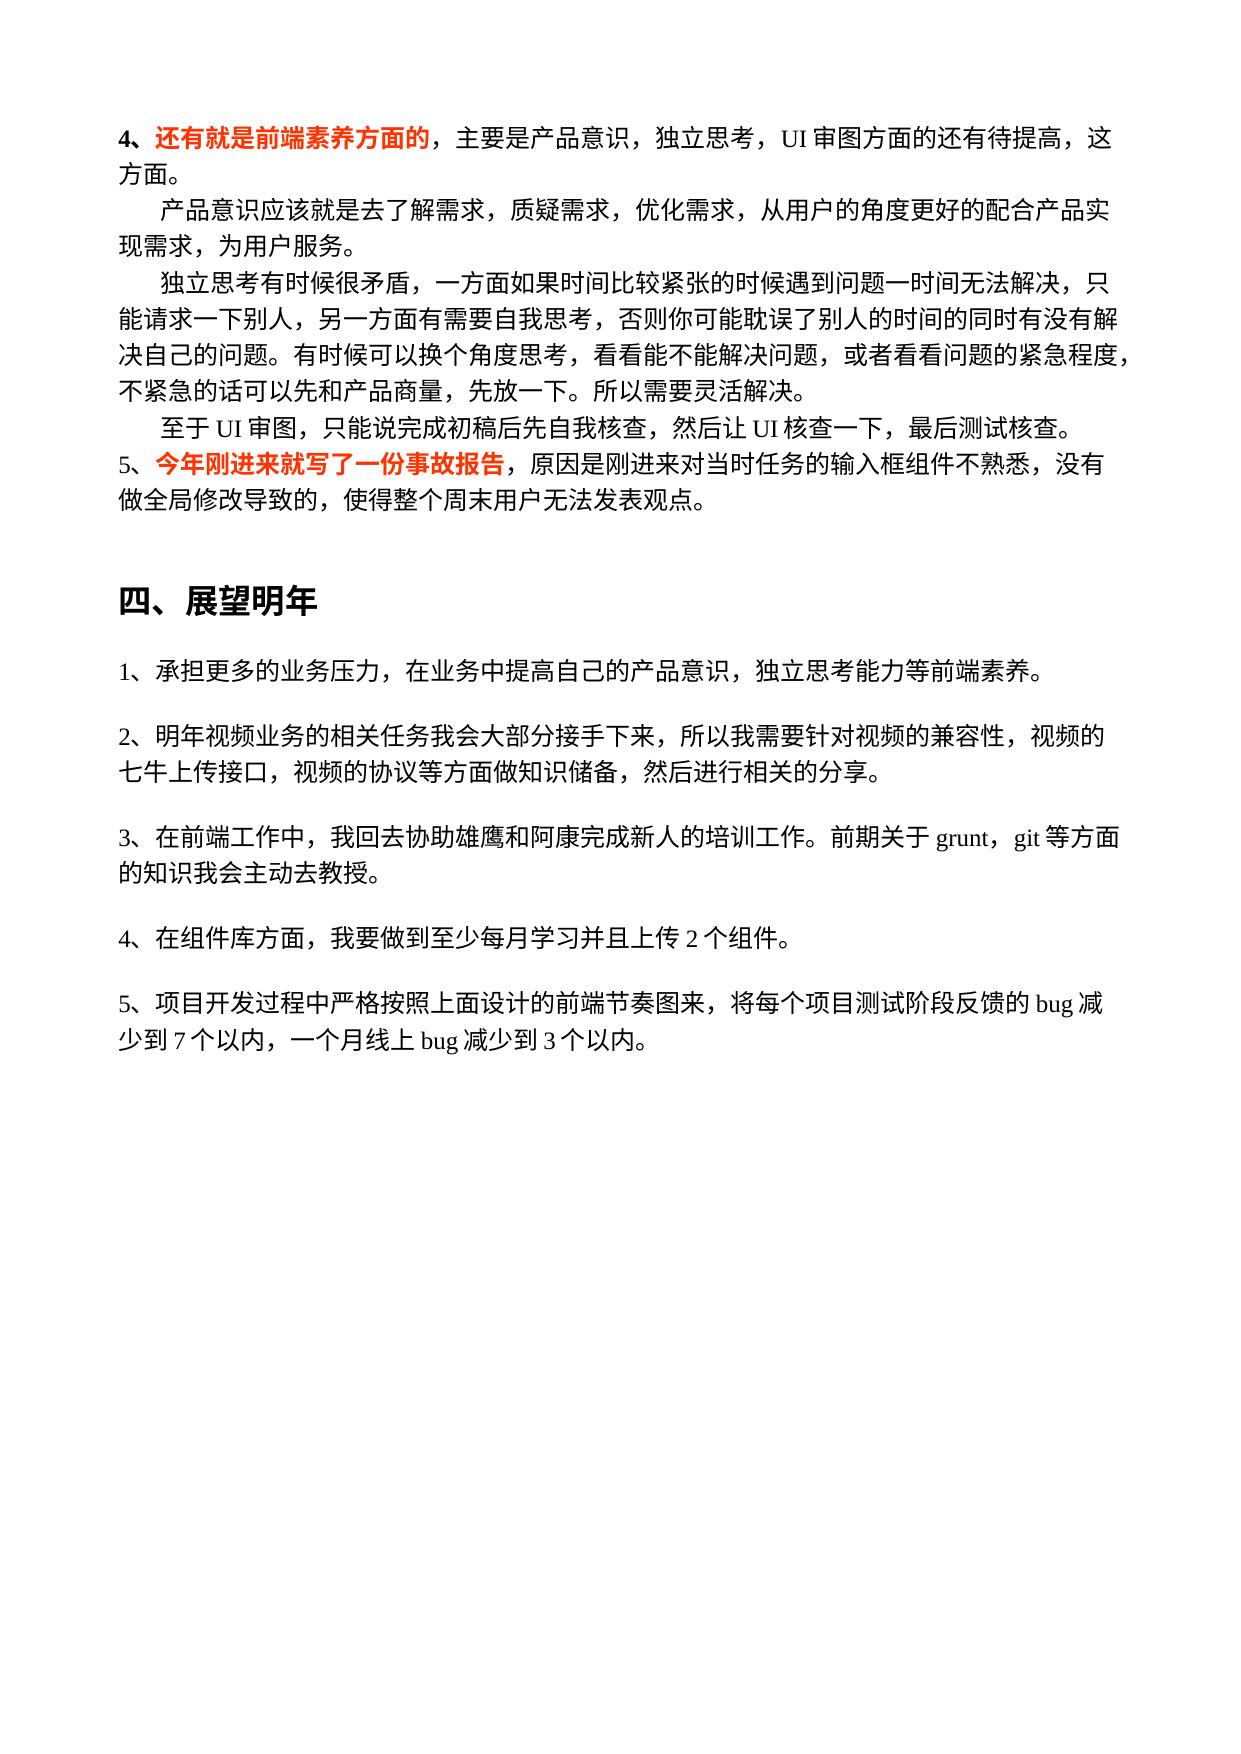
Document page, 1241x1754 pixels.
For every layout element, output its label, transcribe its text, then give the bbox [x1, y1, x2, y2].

text 2、明年视频业务的相关任务我会大部分接手下来，所以我需要针对视频的兼容性，视频的七牛上传接口，视频的协议等方面做知识储备，然后进行相关的分享。 [118, 716, 1122, 789]
text 5、今年刚进来就写了一份事故报告，原因是刚进来对当时任务的输入框组件不熟悉，没有做全局修改导致的，使得整个周末用户无法发表观点。 [118, 444, 1122, 517]
text 5、项目开发过程中严格按照上面设计的前端节奏图来，将每个项目测试阶段反馈的bug减少到7个以内，一个月线上bug减少到3个以内。 [118, 984, 1122, 1056]
text 3、在前端工作中，我回去协助雄鹰和阿康完成新人的培训工作。前期关于grunt，git等方面的知识我会主动去教授。 [118, 818, 1122, 890]
text 4、在组件库方面，我要做到至少每月学习并且上传2个组件。 [118, 919, 1122, 955]
text 1、承担更多的业务压力，在业务中提高自己的产品意识，独立思考能力等前端素养。 [118, 651, 1122, 688]
text 4、还有就是前端素养方面的，主要是产品意识，独立思考，UI审图方面的还有待提高，这方面。 [118, 118, 1122, 191]
text 至于UI审图，只能说完成初稿后先自我核查，然后让UI核查一下，最后测试核查。 [118, 408, 1122, 444]
text 四、展望明年 [118, 574, 1122, 623]
text 独立思考有时候很矛盾，一方面如果时间比较紧张的时候遇到问题一时间无法解决，只能请求一下别人，另一方面有需要自我思考，否则你可能耽误了别人的时间的同时有没有解决自己的问题。有时候可以换个角度思考，看看能不能解决问题，或者看看问题的紧急程度，不紧急的话可以先和产品商量，先放一下。所以需要灵活解决。 [118, 263, 1122, 408]
text 产品意识应该就是去了解需求，质疑需求，优化需求，从用户的角度更好的配合产品实现需求，为用户服务。 [118, 191, 1122, 263]
